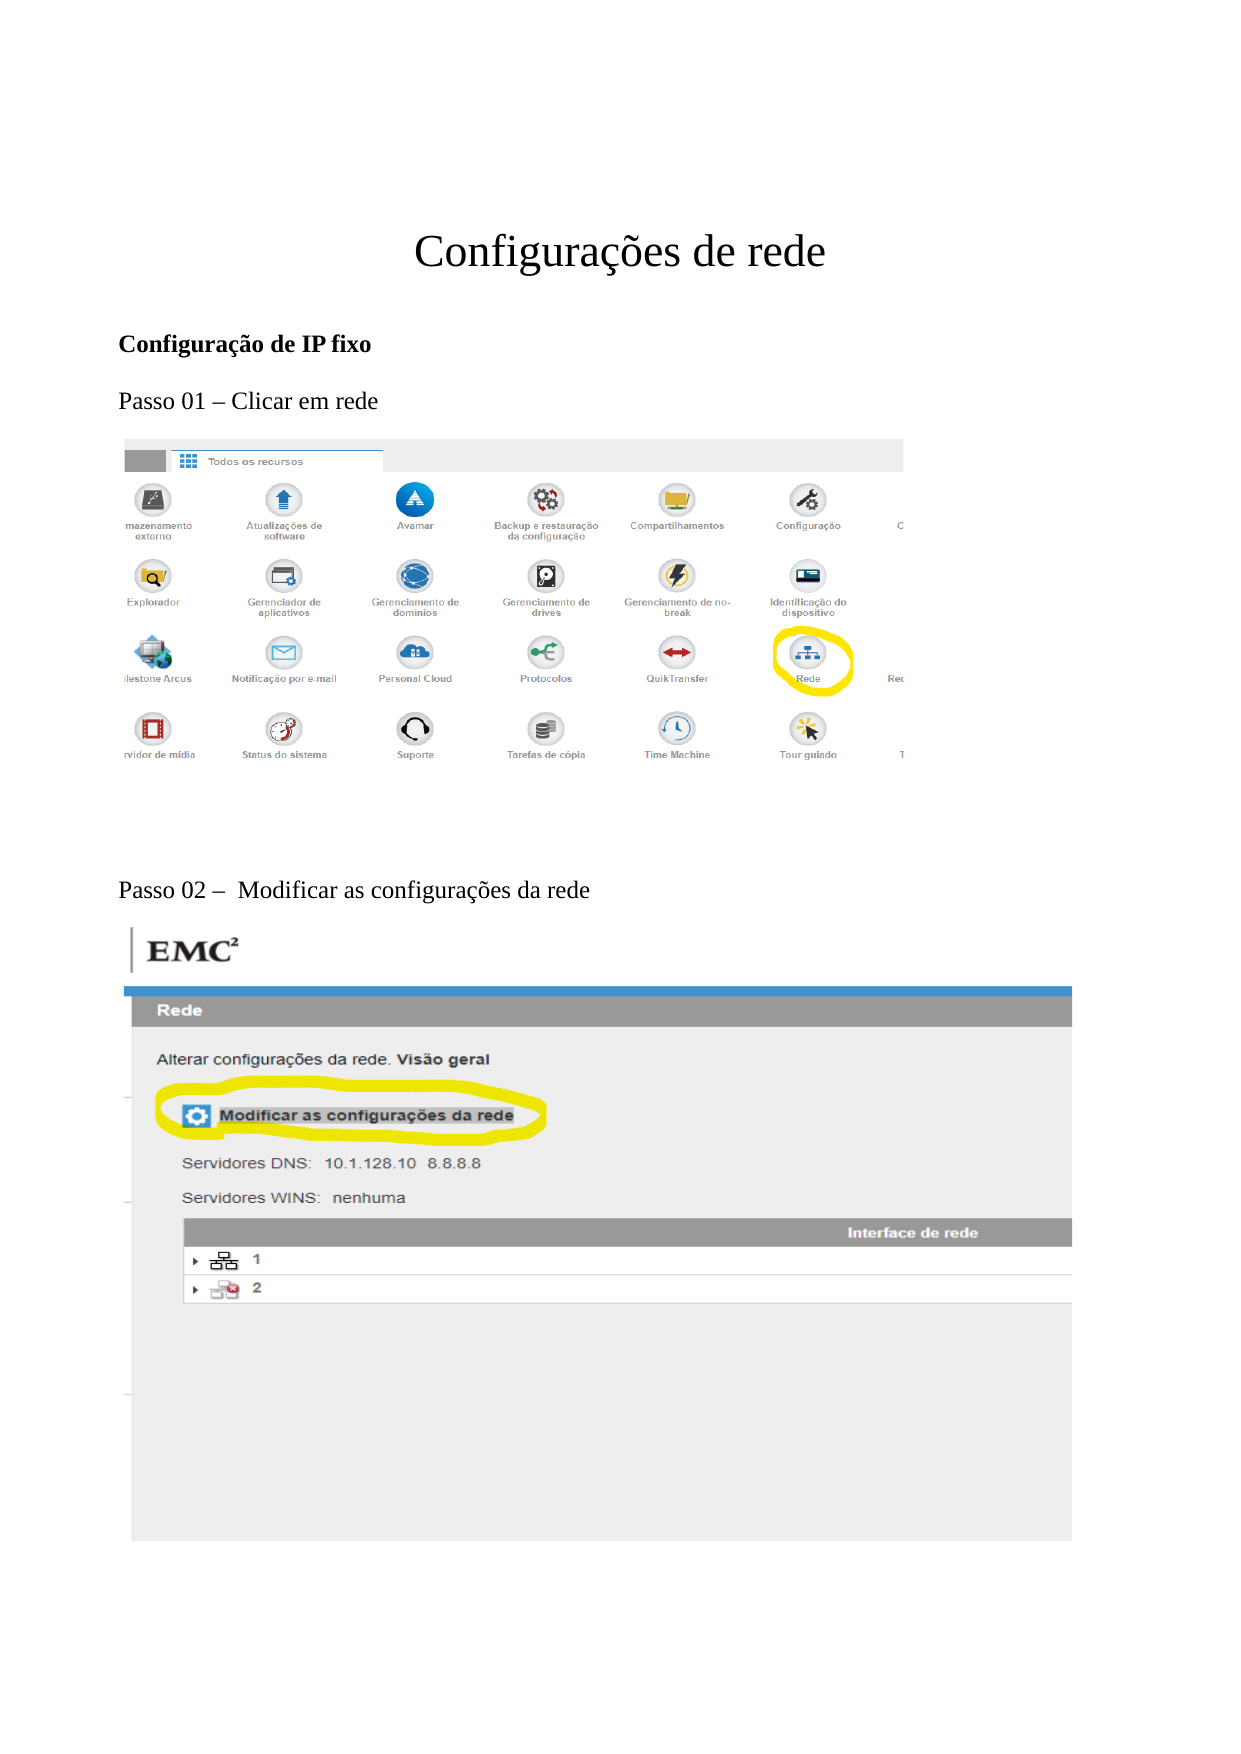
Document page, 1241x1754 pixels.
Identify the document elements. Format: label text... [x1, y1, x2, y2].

picture [124, 439, 904, 865]
text Configuração de IP fixo [118, 329, 1122, 358]
text Passo 02 – Modificar as configurações da rede [118, 875, 1122, 904]
text Passo 01 – Clicar em rede [118, 386, 1122, 415]
text Configurações de rede [118, 223, 1122, 276]
picture [123, 922, 1073, 1541]
